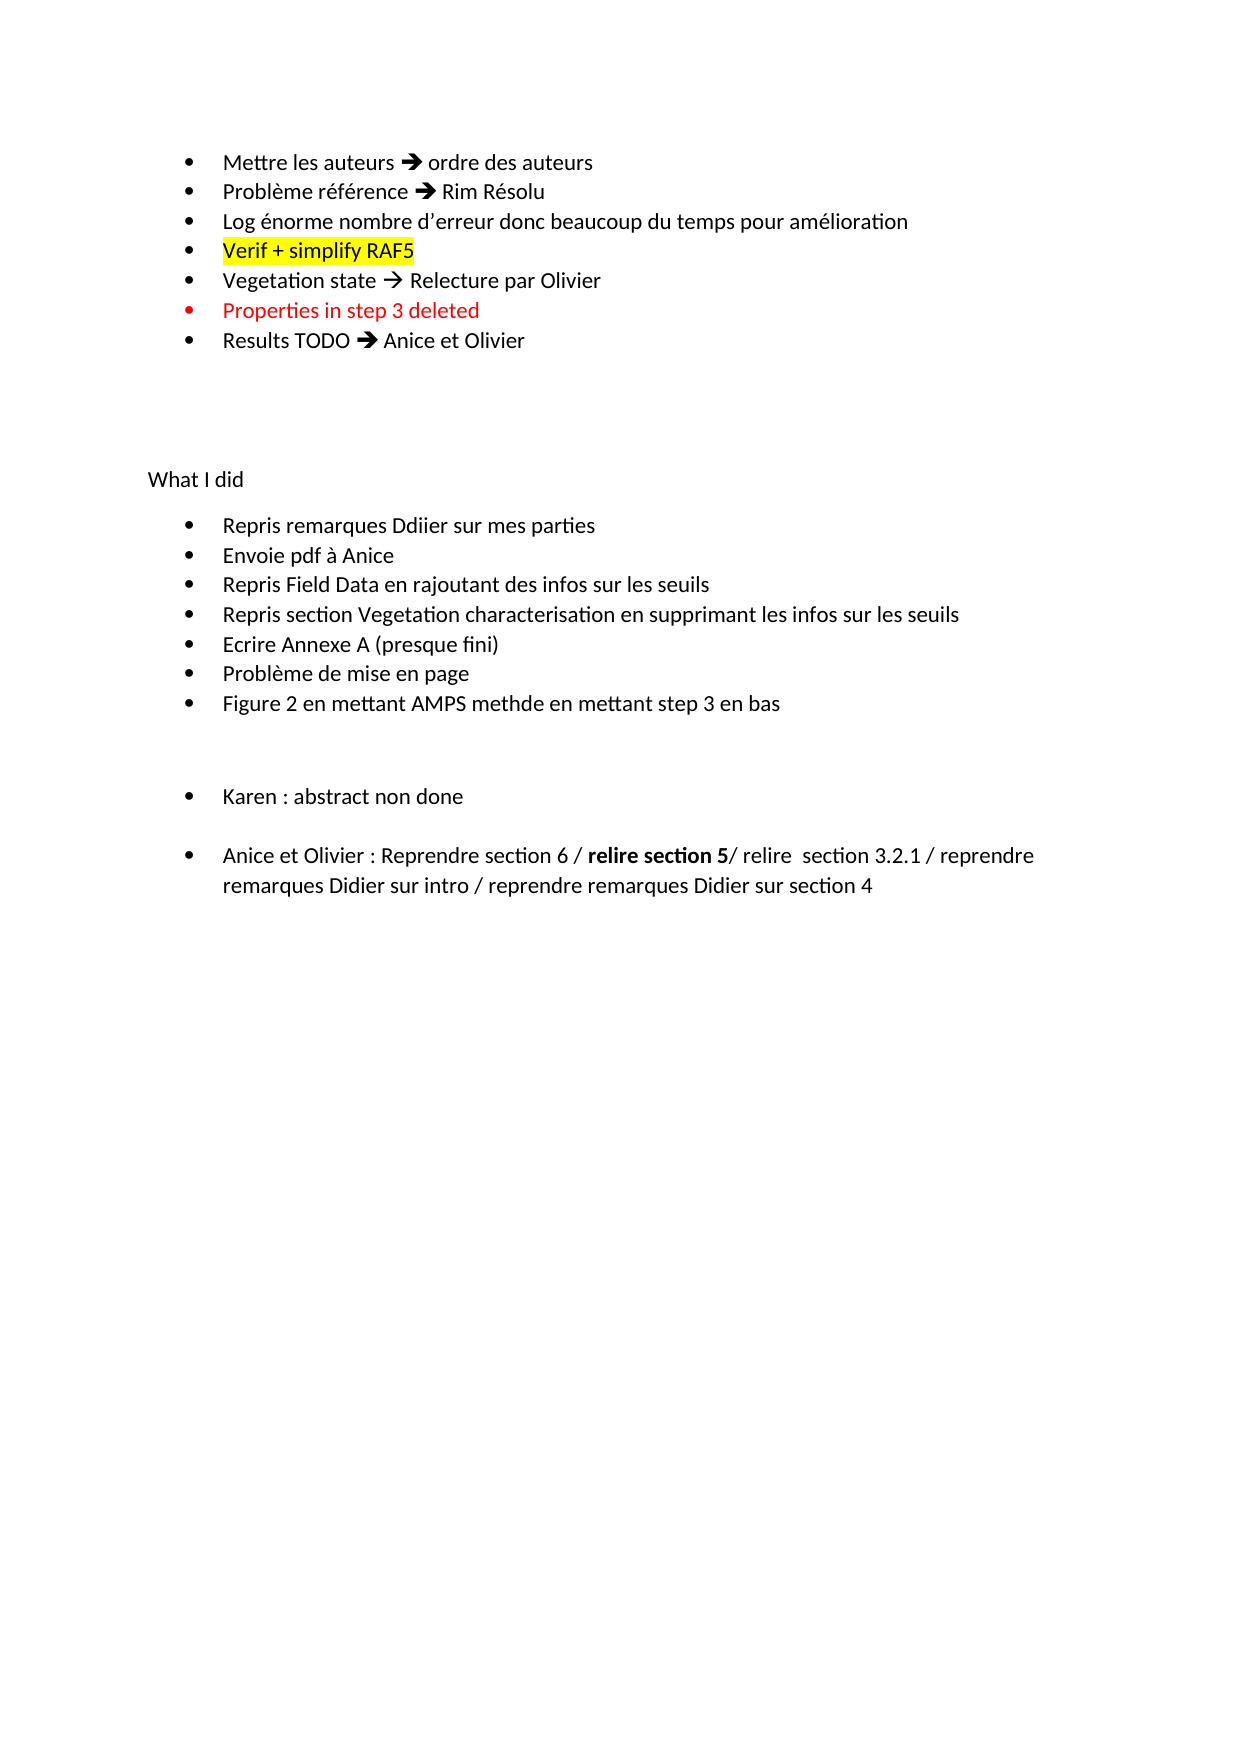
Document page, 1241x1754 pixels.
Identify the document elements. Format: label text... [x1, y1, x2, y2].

list Vegetation state  Relecture par Olivier [185, 266, 1093, 294]
list Problème référence  Rim Résolu [185, 177, 1093, 205]
text What I did [148, 465, 1093, 493]
list Figure 2 en mettant AMPS methde en mettant step 3 en bas [185, 689, 1093, 717]
list Ecrire Annexe A (presque fini) [185, 630, 1093, 658]
list Log énorme nombre d’erreur donc beaucoup du temps pour amélioration [185, 207, 1093, 235]
list Repris remarques Ddiier sur mes parties [185, 511, 1093, 539]
list Repris Field Data en rajoutant des infos sur les seuils [185, 571, 1093, 598]
list Repris section Vegetation characterisation en supprimant les infos sur les seuils [185, 600, 1093, 628]
list Mettre les auteurs  ordre des auteurs [185, 148, 1093, 176]
list Anice et Olivier : Reprendre section 6 / relire section 5/ relire section 3.2.1 / reprendre remarques Didier sur intro / reprendre remarques Didier sur section 4 [185, 841, 1093, 899]
list Karen : abstract non done [185, 782, 1093, 810]
list Properties in step 3 deleted [185, 296, 1093, 324]
list Results TODO  Anice et Olivier [185, 326, 1093, 354]
list Verif + simplify RAF5 [185, 237, 1093, 265]
list Envoie pdf à Anice [185, 541, 1093, 569]
list Problème de mise en page [185, 659, 1093, 688]
